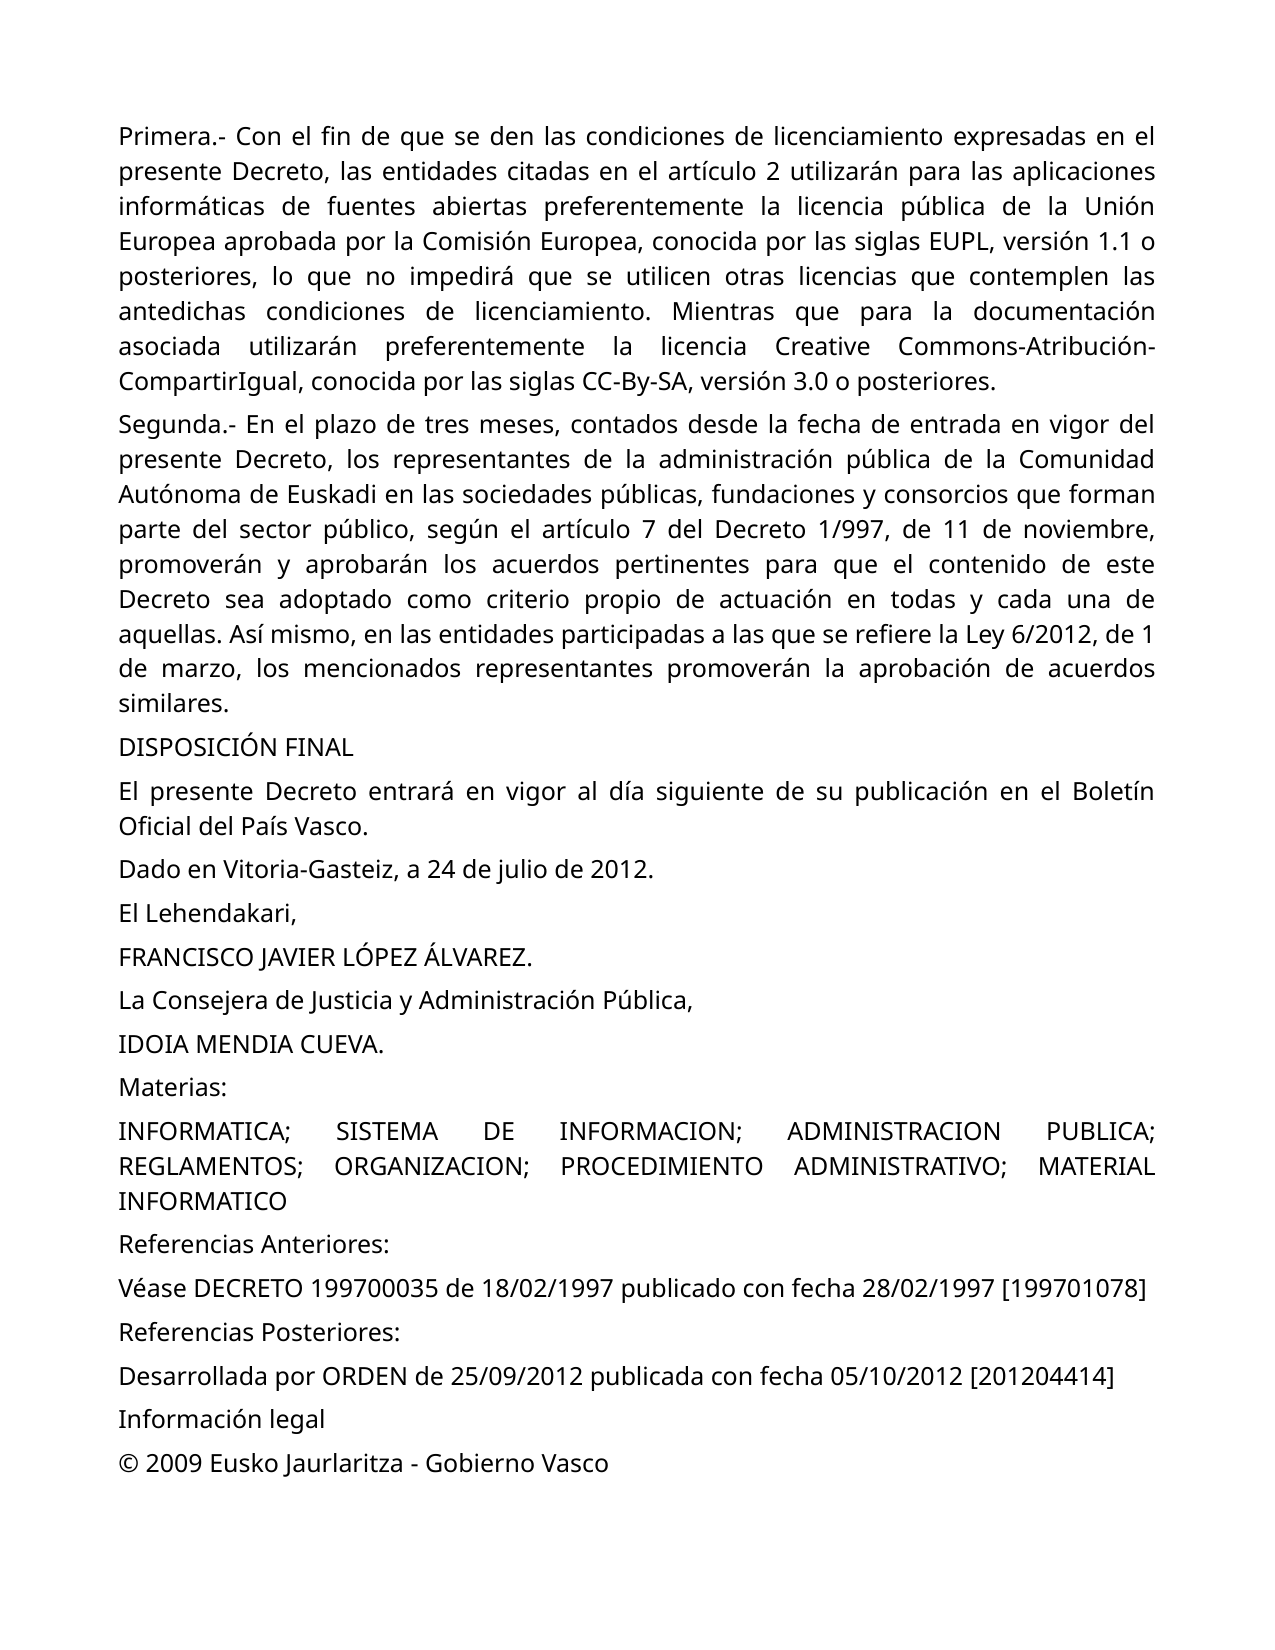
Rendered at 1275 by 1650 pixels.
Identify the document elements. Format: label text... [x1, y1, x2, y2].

text DISPOSICIÓN FINAL [118, 729, 1157, 764]
text Información legal [118, 1401, 1157, 1436]
text El presente Decreto entrará en vigor al día siguiente de su publicación en el Boletín Oficial del País Vasco. [118, 772, 1157, 842]
text Primera.- Con el fin de que se den las condiciones de licenciamiento expresadas en el presente Decreto, las entidades citadas en el artículo 2 utilizarán para las aplicaciones informáticas de fuentes abiertas preferentemente la licencia pública de la Unión Europea aprobada por la Comisión Europea, conocida por las siglas EUPL, versión 1.1 o posteriores, lo que no impedirá que se utilicen otras licencias que contemplen las antedichas condiciones de licenciamiento. Mientras que para la documentación asociada utilizarán preferentemente la licencia Creative Commons-Atribución-CompartirIgual, conocida por las siglas CC-By-SA, versión 3.0 o posteriores. [118, 118, 1157, 397]
text IDOIA MENDIA CUEVA. [118, 1026, 1157, 1061]
text © 2009 Eusko Jaurlaritza - Gobierno Vasco [118, 1444, 1157, 1479]
text El Lehendakari, [118, 895, 1157, 929]
text INFORMATICA; SISTEMA DE INFORMACION; ADMINISTRACION PUBLICA; REGLAMENTOS; ORGANIZACION; PROCEDIMIENTO ADMINISTRATIVO; MATERIAL INFORMATICO [118, 1113, 1157, 1218]
text Referencias Anteriores: [118, 1226, 1157, 1261]
text Materias: [118, 1069, 1157, 1104]
text Segunda.- En el plazo de tres meses, contados desde la fecha de entrada en vigor del presente Decreto, los representantes de la administración pública de la Comunidad Autónoma de Euskadi en las sociedades públicas, fundaciones y consorcios que forman parte del sector público, según el artículo 7 del Decreto 1/997, de 11 de noviembre, promoverán y aprobarán los acuerdos pertinentes para que el contenido de este Decreto sea adoptado como criterio propio de actuación en todas y cada una de aquellas. Así mismo, en las entidades participadas a las que se refiere la Ley 6/2012, de 1 de marzo, los mencionados representantes promoverán la aprobación de acuerdos similares. [118, 406, 1157, 720]
text La Consejera de Justicia y Administración Pública, [118, 982, 1157, 1017]
text Véase DECRETO 199700035 de 18/02/1997 publicado con fecha 28/02/1997 [199701078] [118, 1270, 1157, 1305]
text Desarrollada por ORDEN de 25/09/2012 publicada con fecha 05/10/2012 [201204414] [118, 1357, 1157, 1392]
text Dado en Vitoria-Gasteiz, a 24 de julio de 2012. [118, 851, 1157, 886]
text FRANCISCO JAVIER LÓPEZ ÁLVAREZ. [118, 938, 1157, 973]
text Referencias Posteriores: [118, 1314, 1157, 1348]
